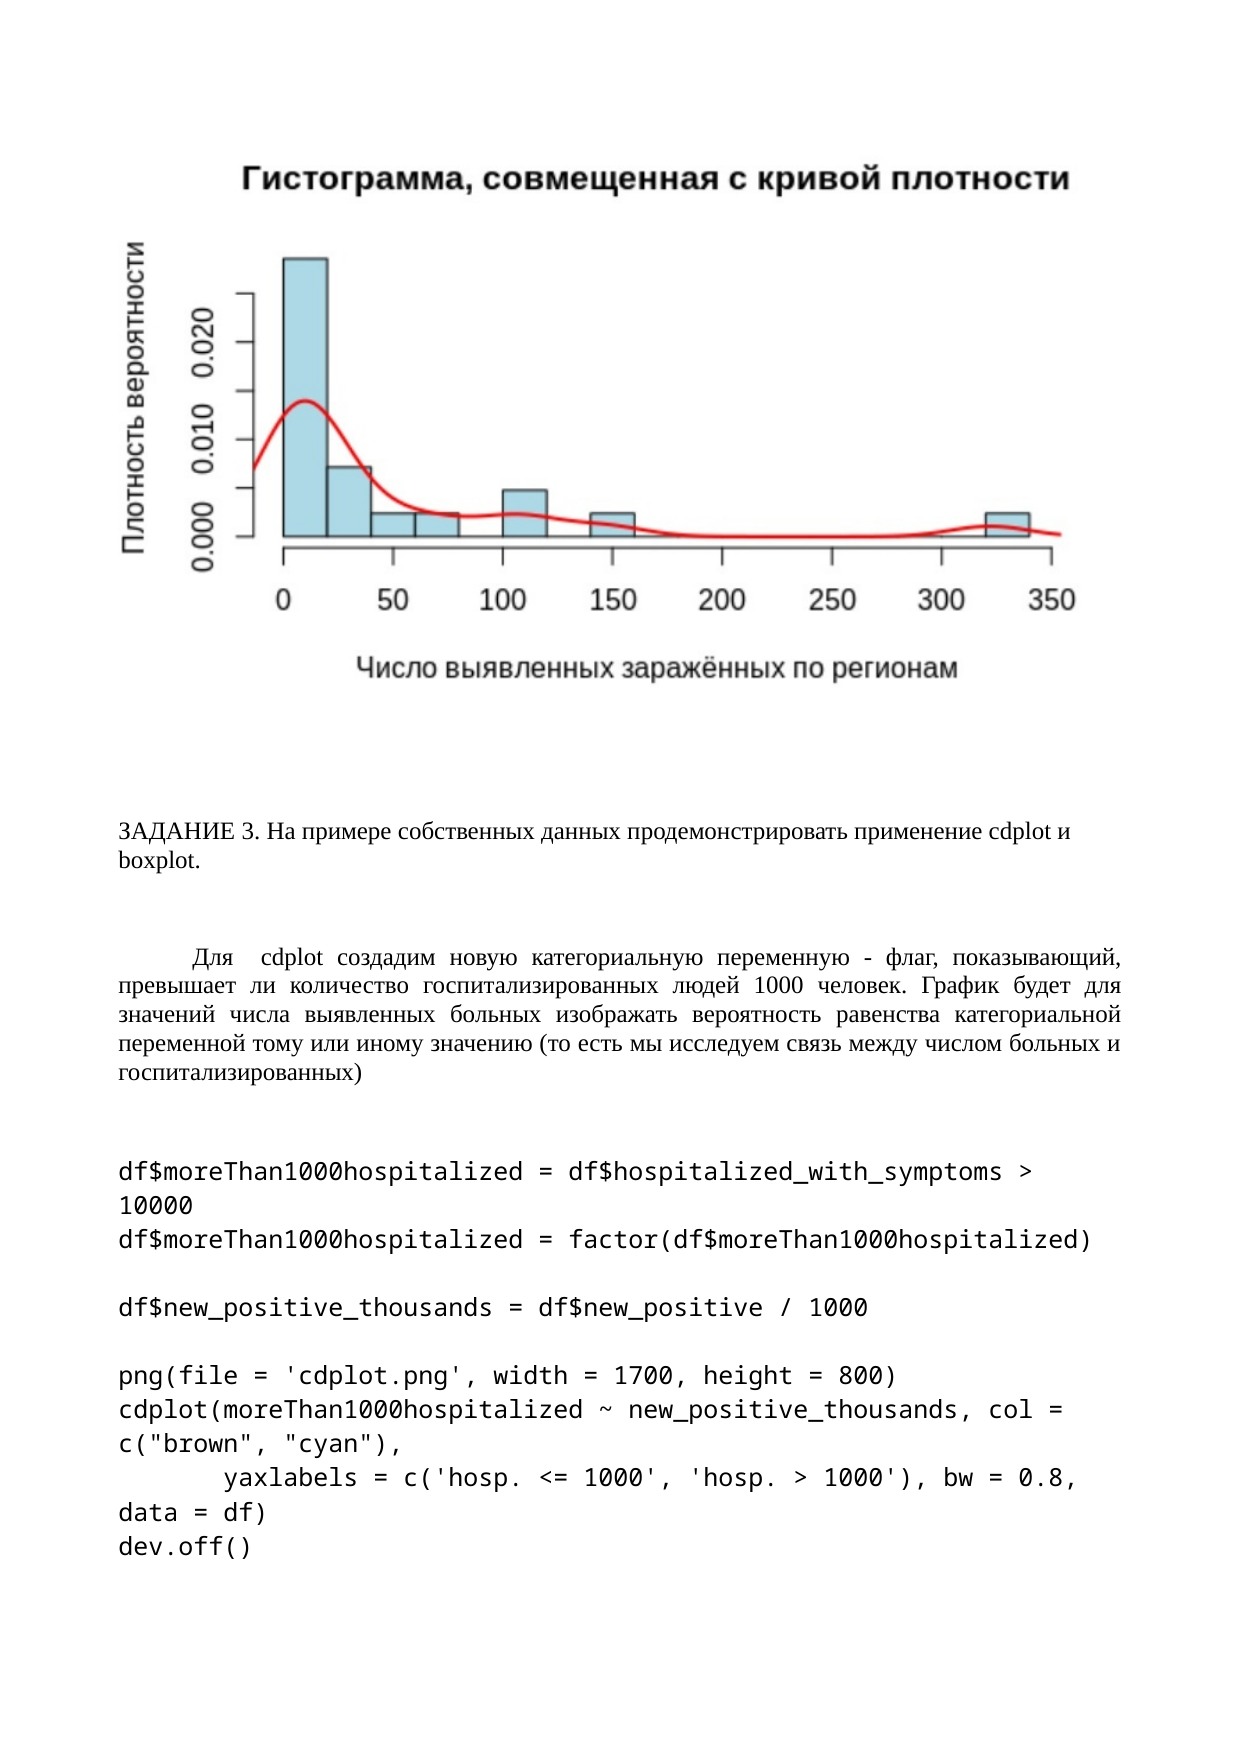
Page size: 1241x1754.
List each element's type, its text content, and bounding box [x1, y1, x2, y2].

text df$new_positive_thousands = df$new_positive / 1000 [118, 1290, 1122, 1324]
text df$moreThan1000hospitalized = factor(df$moreThan1000hospitalized) [118, 1222, 1122, 1256]
text yaxlabels = c('hosp. <= 1000', 'hosp. > 1000'), bw = 0.8, data = df) [118, 1460, 1122, 1528]
text dev.off() [118, 1528, 1122, 1562]
picture [118, 118, 1123, 714]
text cdplot(moreThan1000hospitalized ~ new_positive_thousands, col = c("brown", "cyan"), [118, 1392, 1122, 1460]
text Для cdplot создадим новую категориальную переменную - флаг, показывающий, превышает ли количество госпитализированных людей 1000 человек. График будет для значений числа выявленных больных изображать вероятность равенства категориальной переменной тому или иному значению (то есть мы исследуем связь между числом больных и госпитализированных) [118, 942, 1122, 1085]
text png(file = 'cdplot.png', width = 1700, height = 800) [118, 1358, 1122, 1392]
text ЗАДАНИЕ 3. На примере собственных данных продемонстрировать применение cdplot и boxplot. [118, 816, 1122, 873]
text df$moreThan1000hospitalized = df$hospitalized_with_symptoms > 10000 [118, 1153, 1122, 1222]
